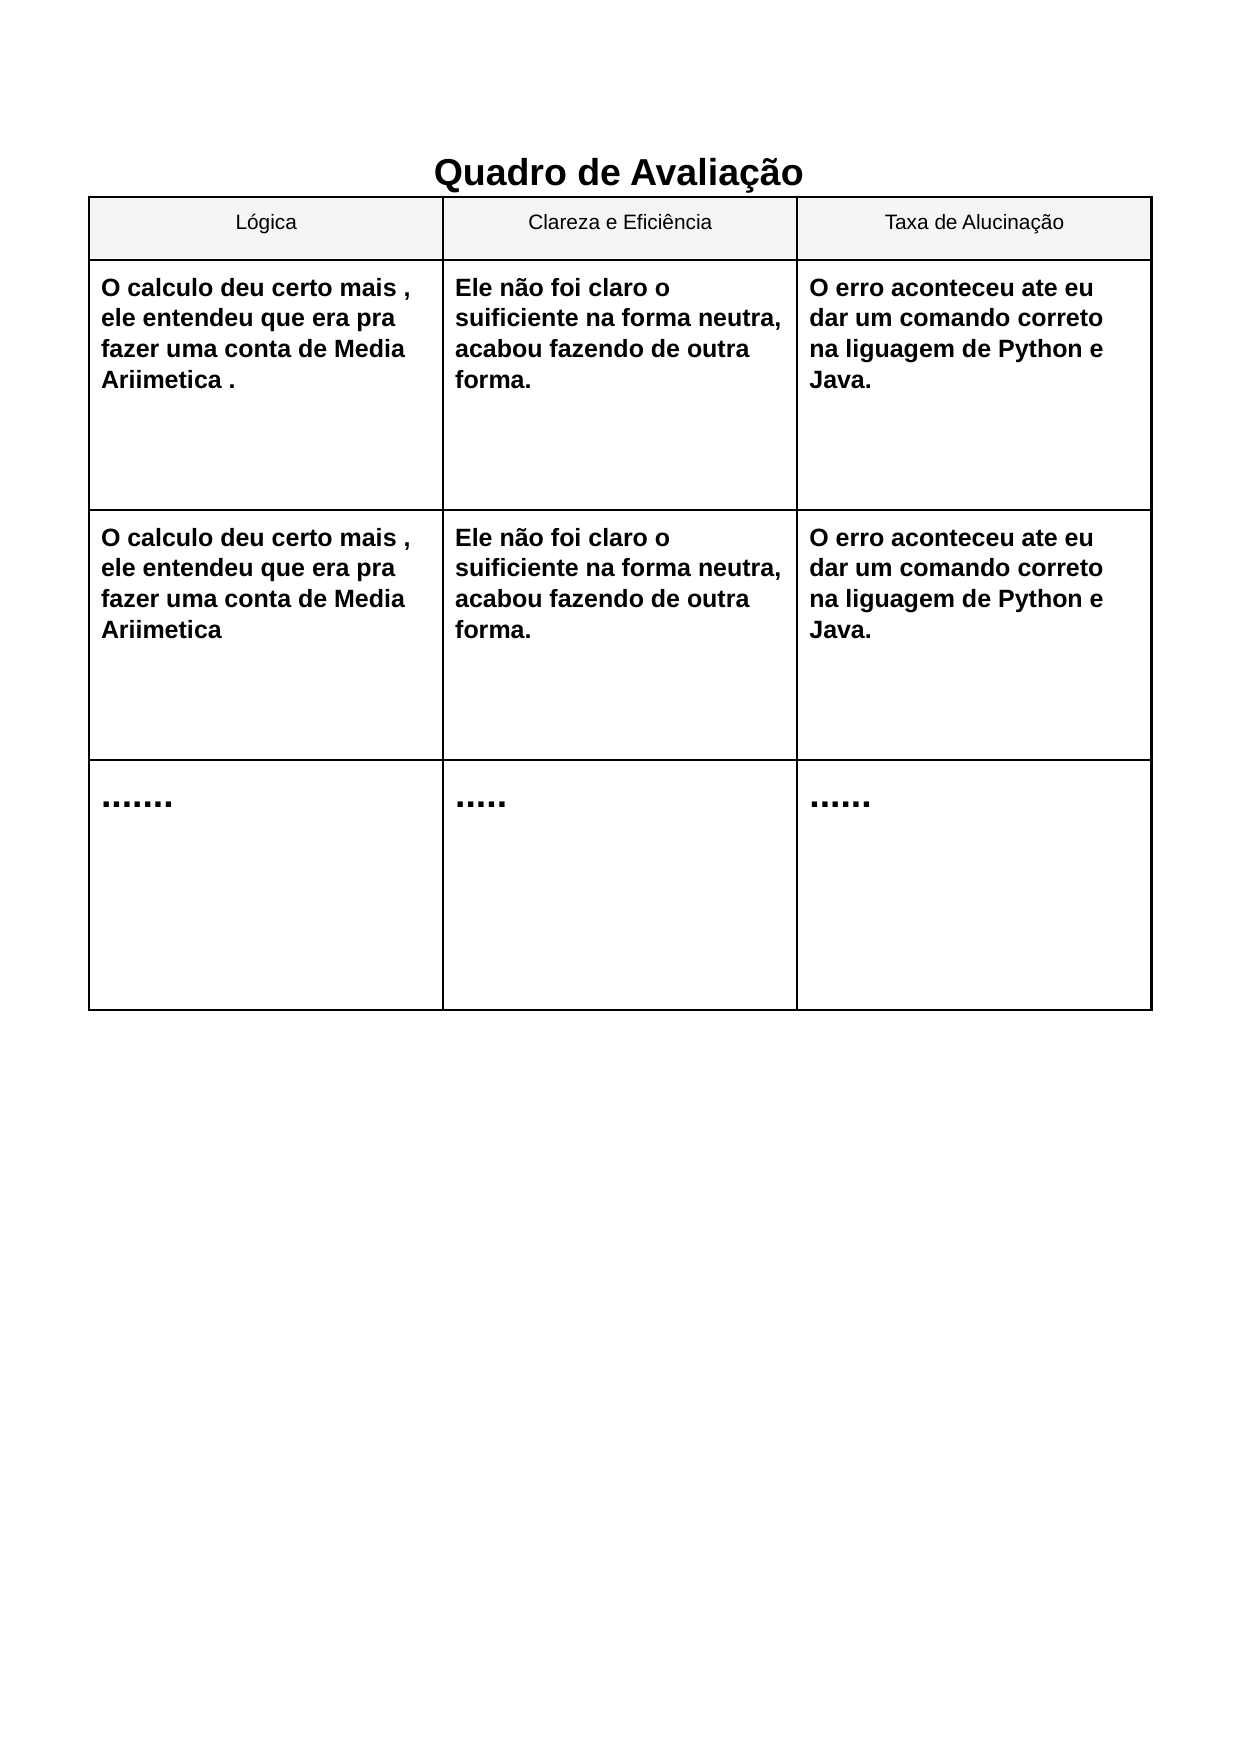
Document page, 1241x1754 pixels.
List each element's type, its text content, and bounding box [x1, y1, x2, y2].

table_cell ...... [798, 761, 1150, 1008]
table_cell Ele não foi claro o suificiente na forma neutra, acabou fazendo de outra forma. [444, 261, 796, 508]
table_cell ....... [90, 761, 442, 1008]
table_header Taxa de Alucinação [798, 198, 1150, 258]
table_cell ..... [444, 761, 796, 1008]
table_header Lógica [90, 198, 442, 258]
table_cell O erro aconteceu ate eu dar um comando correto na liguagem de Python e Java. [798, 511, 1150, 758]
table_cell O erro aconteceu ate eu dar um comando correto na liguagem de Python e Java. [798, 261, 1150, 508]
table_cell O calculo deu certo mais , ele entendeu que era pra fazer uma conta de Media Ariimetica [90, 511, 442, 758]
text Quadro de Avaliação [433, 150, 1090, 193]
table_header Clareza e Eficiência [444, 198, 796, 258]
table_cell Ele não foi claro o suificiente na forma neutra, acabou fazendo de outra forma. [444, 511, 796, 758]
table_cell O calculo deu certo mais , ele entendeu que era pra fazer uma conta de Media Ariimetica . [90, 261, 442, 508]
